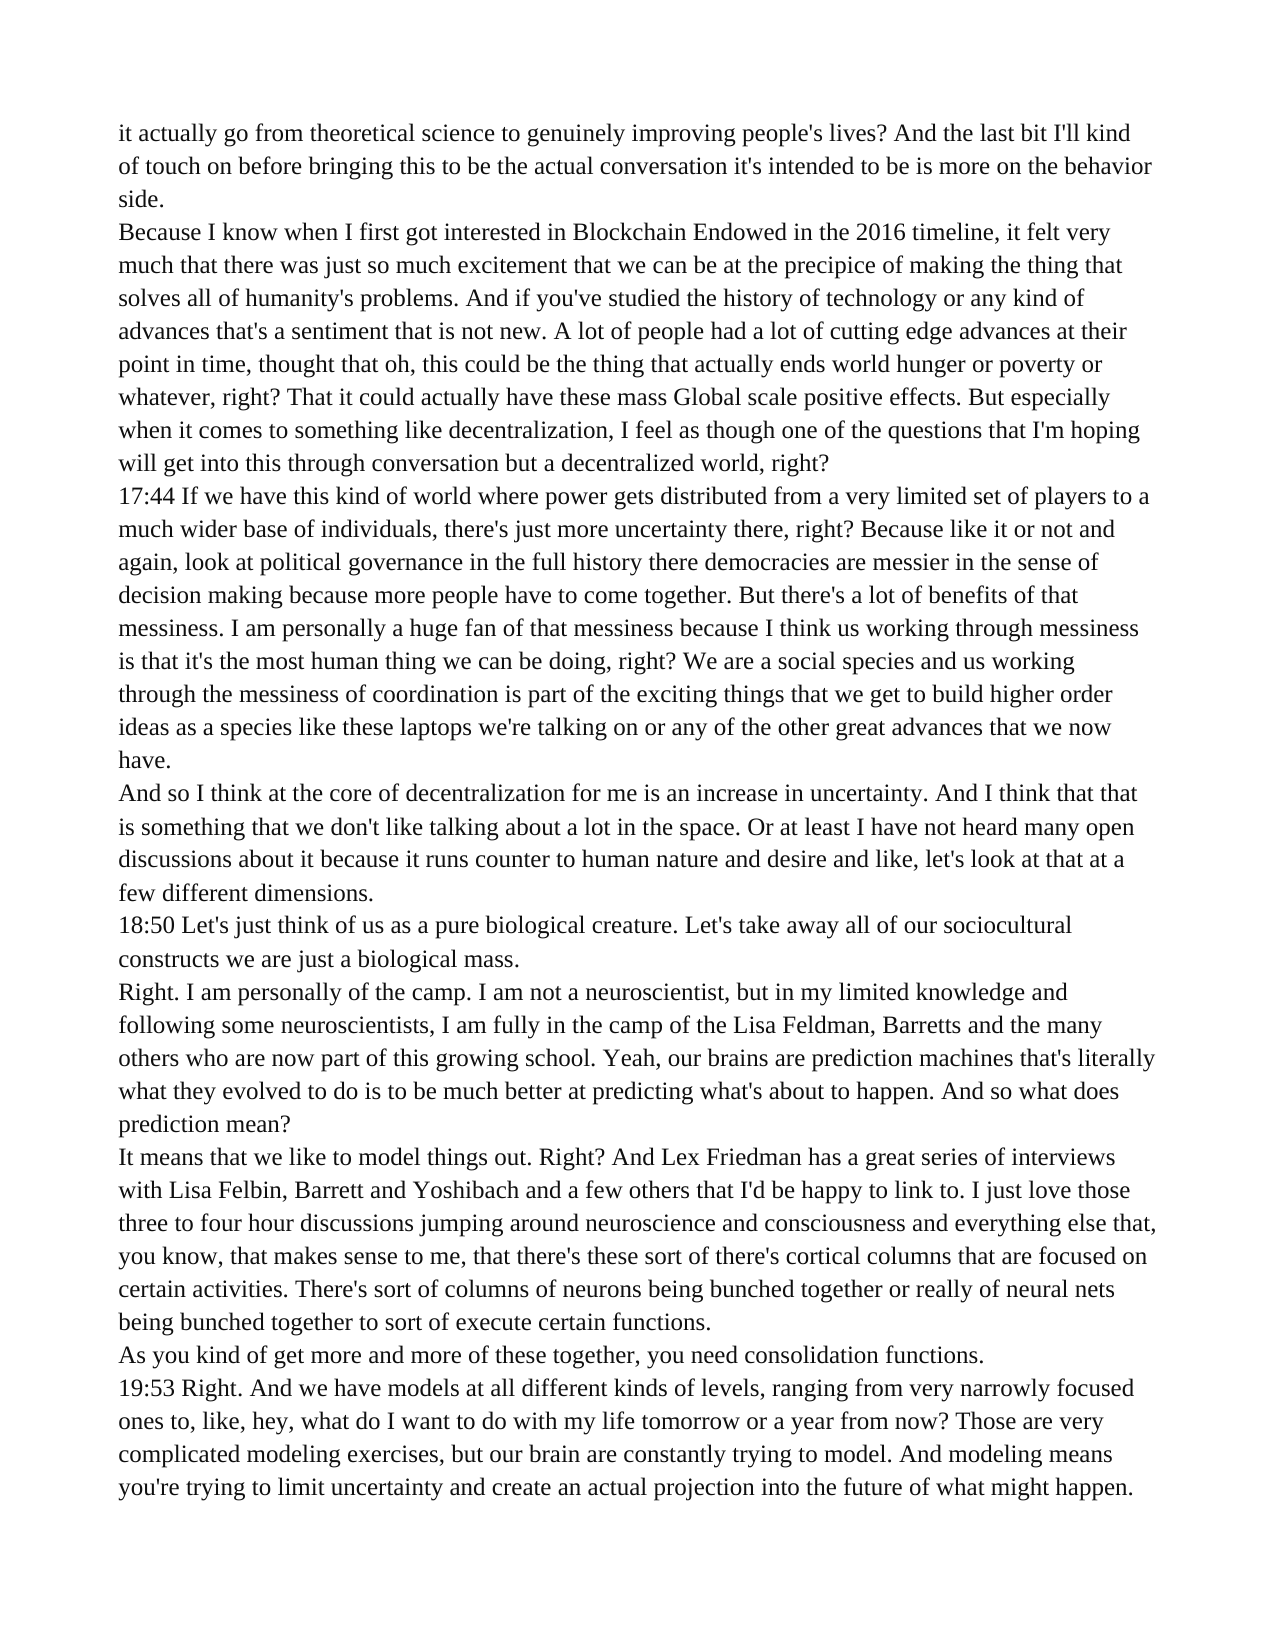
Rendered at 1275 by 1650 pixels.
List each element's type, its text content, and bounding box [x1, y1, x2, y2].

text And so I think at the core of decentralization for me is an increase in uncertainty. And I think that that is something that we don't like talking about a lot in the space. Or at least I have not heard many open discussions about it because it runs counter to human nature and desire and like, let's look at that at a few different dimensions. [118, 778, 1157, 906]
text Because I know when I first got interested in Blockchain Endowed in the 2016 timeline, it felt very much that there was just so much excitement that we can be at the precipice of making the thing that solves all of humanity's problems. And if you've studied the history of technology or any kind of advances that's a sentiment that is not new. A lot of people had a lot of cutting edge advances at their point in time, thought that oh, this could be the thing that actually ends world hunger or poverty or whatever, right? That it could actually have these mass Global scale positive effects. But especially when it comes to something like decentralization, I feel as though one of the questions that I'm hoping will get into this through conversation but a decentralized world, right? [118, 217, 1157, 477]
text it actually go from theoretical science to genuinely improving people's lives? And the last bit I'll kind of touch on before bringing this to be the actual conversation it's intended to be is more on the behavior side. [118, 118, 1157, 213]
text 19:53 Right. And we have models at all different kinds of levels, ranging from very narrowly focused ones to, like, hey, what do I want to do with my life tomorrow or a year from now? Those are very complicated modeling exercises, but our brain are constantly trying to model. And modeling means you're trying to limit uncertainty and create an actual projection into the future of what might happen. [118, 1373, 1157, 1501]
text 18:50 Let's just think of us as a pure biological creature. Let's take away all of our sociocultural constructs we are just a biological mass. [118, 911, 1157, 972]
text 17:44 If we have this kind of world where power gets distributed from a very limited set of players to a much wider base of individuals, there's just more uncertainty there, right? Because like it or not and again, look at political governance in the full history there democracies are messier in the sense of decision making because more people have to come together. But there's a lot of benefits of that messiness. I am personally a huge fan of that messiness because I think us working through messiness is that it's the most human thing we can be doing, right? We are a social species and us working through the messiness of coordination is part of the exciting things that we get to build higher order ideas as a species like these laptops we're talking on or any of the other great advances that we now have. [118, 481, 1157, 774]
text As you kind of get more and more of these together, you need consolidation functions. [118, 1340, 1157, 1369]
text It means that we like to model things out. Right? And Lex Friedman has a great series of interviews with Lisa Felbin, Barrett and Yoshibach and a few others that I'd be happy to link to. I just love those three to four hour discussions jumping around neuroscience and consciousness and everything else that, you know, that makes sense to me, that there's these sort of there's cortical columns that are focused on certain activities. There's sort of columns of neurons being bunched together or really of neural nets being bunched together to sort of execute certain functions. [118, 1142, 1157, 1336]
text Right. I am personally of the camp. I am not a neuroscientist, but in my limited knowledge and following some neuroscientists, I am fully in the camp of the Lisa Feldman, Barretts and the many others who are now part of this growing school. Yeah, our brains are prediction machines that's literally what they evolved to do is to be much better at predicting what's about to happen. And so what does prediction mean? [118, 977, 1157, 1137]
